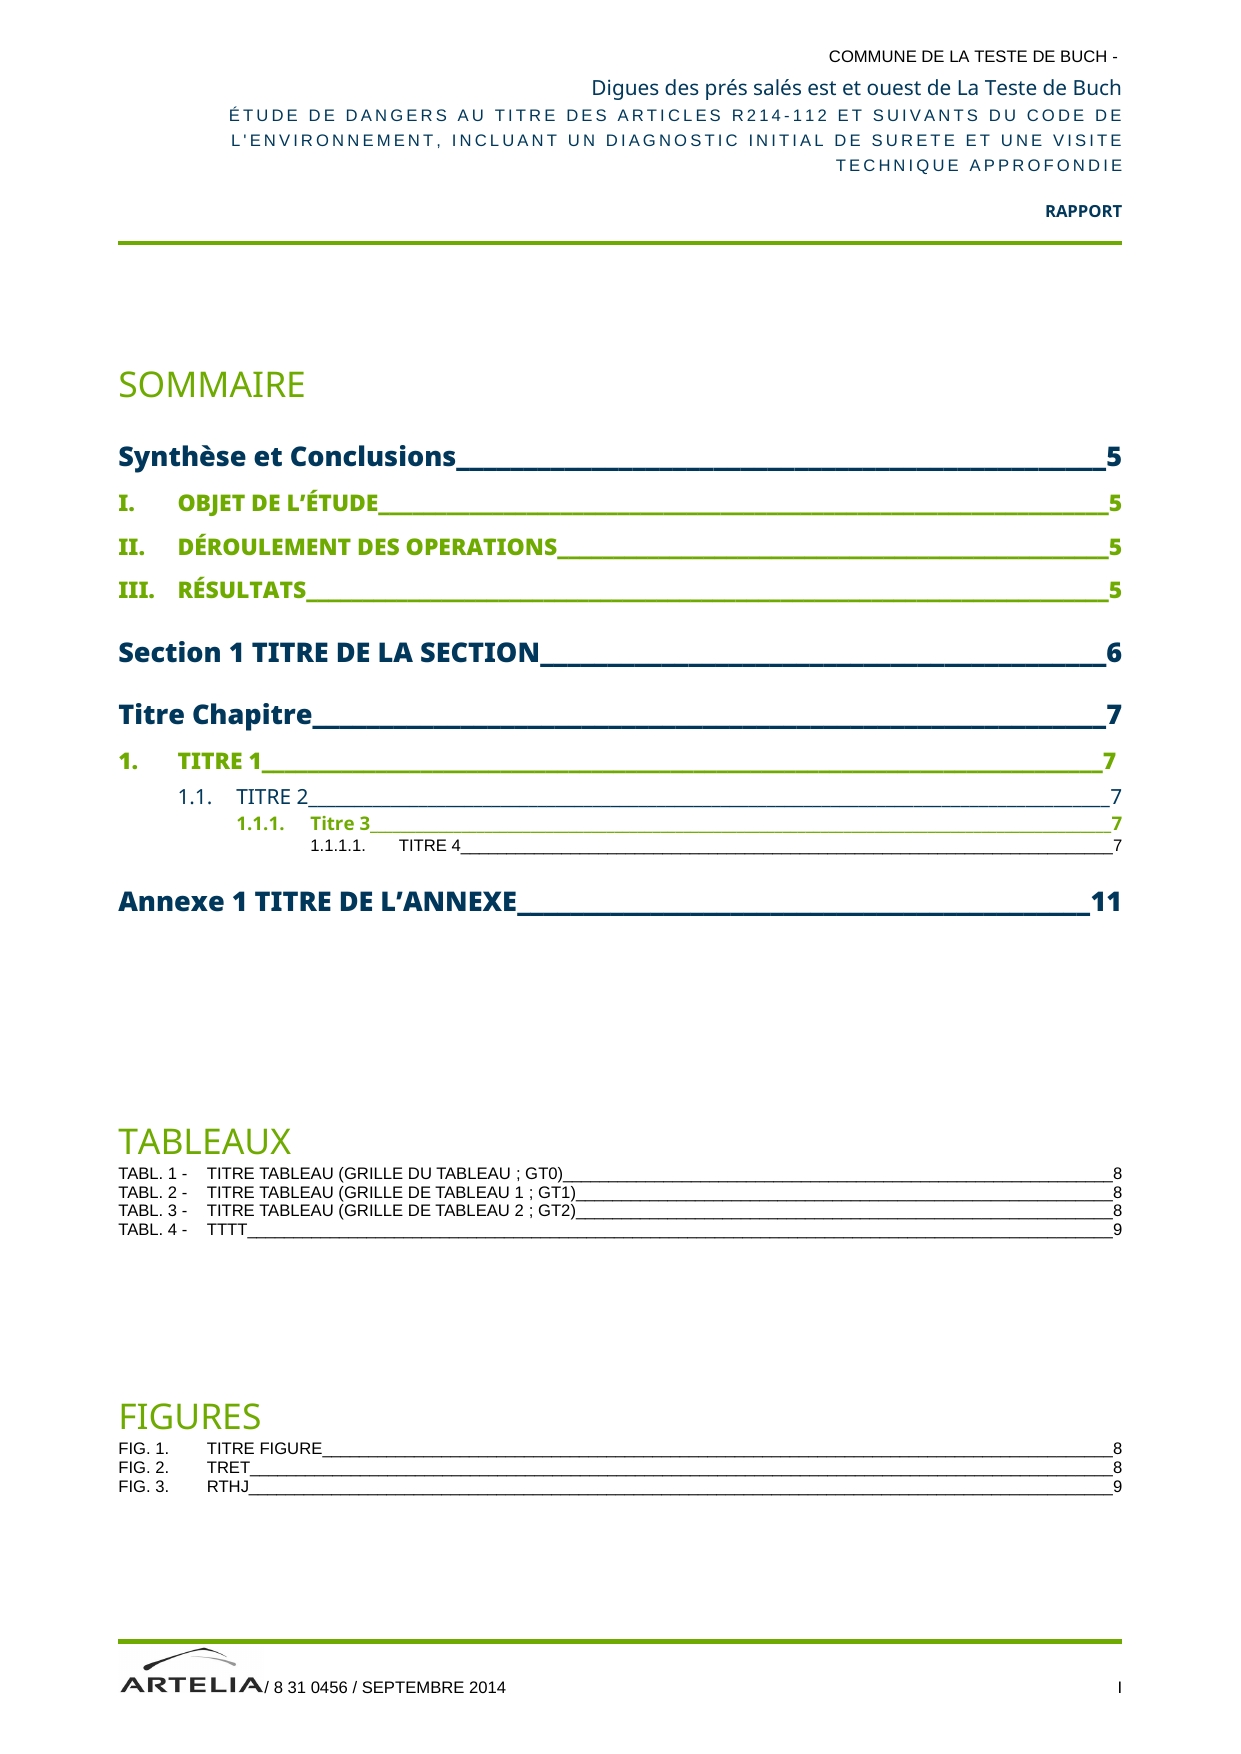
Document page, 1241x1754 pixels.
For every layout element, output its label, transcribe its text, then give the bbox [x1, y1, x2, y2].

text Synthèse et Conclusions 5 [118, 436, 1122, 474]
text TABLEAUX [118, 1116, 1122, 1164]
text 1.1. Titre 2 7 [177, 782, 1122, 811]
text Fig. 2. tret 8 [118, 1458, 1122, 1477]
text 1.1.1.1. Titre 4 7 [310, 836, 1122, 855]
text III. résultats 5 [118, 574, 1122, 606]
text Fig. 3. rthj 9 [118, 1477, 1122, 1496]
text 1.1.1. Titre 3 7 [236, 811, 1122, 836]
text Annexe 1 TITRE DE L’ANNEXE 11 [118, 881, 1122, 919]
text Fig. 1. Titre Figure 8 [118, 1440, 1122, 1458]
text Section 1 TITRE DE LA SECTION 6 [118, 632, 1122, 670]
text Figures [118, 1391, 1122, 1440]
text II. déroulement des operations 5 [118, 531, 1122, 562]
text I. objet de l’étude 5 [118, 487, 1122, 518]
text 1. Titre 1 7 [118, 744, 1116, 776]
text Tabl. 2 - Titre tableau (grille de tableau 1 ; GT1) 8 [118, 1183, 1122, 1202]
text Titre Chapitre 7 [118, 693, 1122, 732]
text Tabl. 3 - Titre tableau (grille de tableau 2 ; GT2) 8 [118, 1202, 1122, 1221]
text Tabl. 1 - Titre tableau (grille du tableau ; GT0) 8 [118, 1164, 1122, 1183]
text Tabl. 4 - tttt 9 [118, 1221, 1122, 1239]
text SOMMAIRE [118, 359, 1122, 407]
